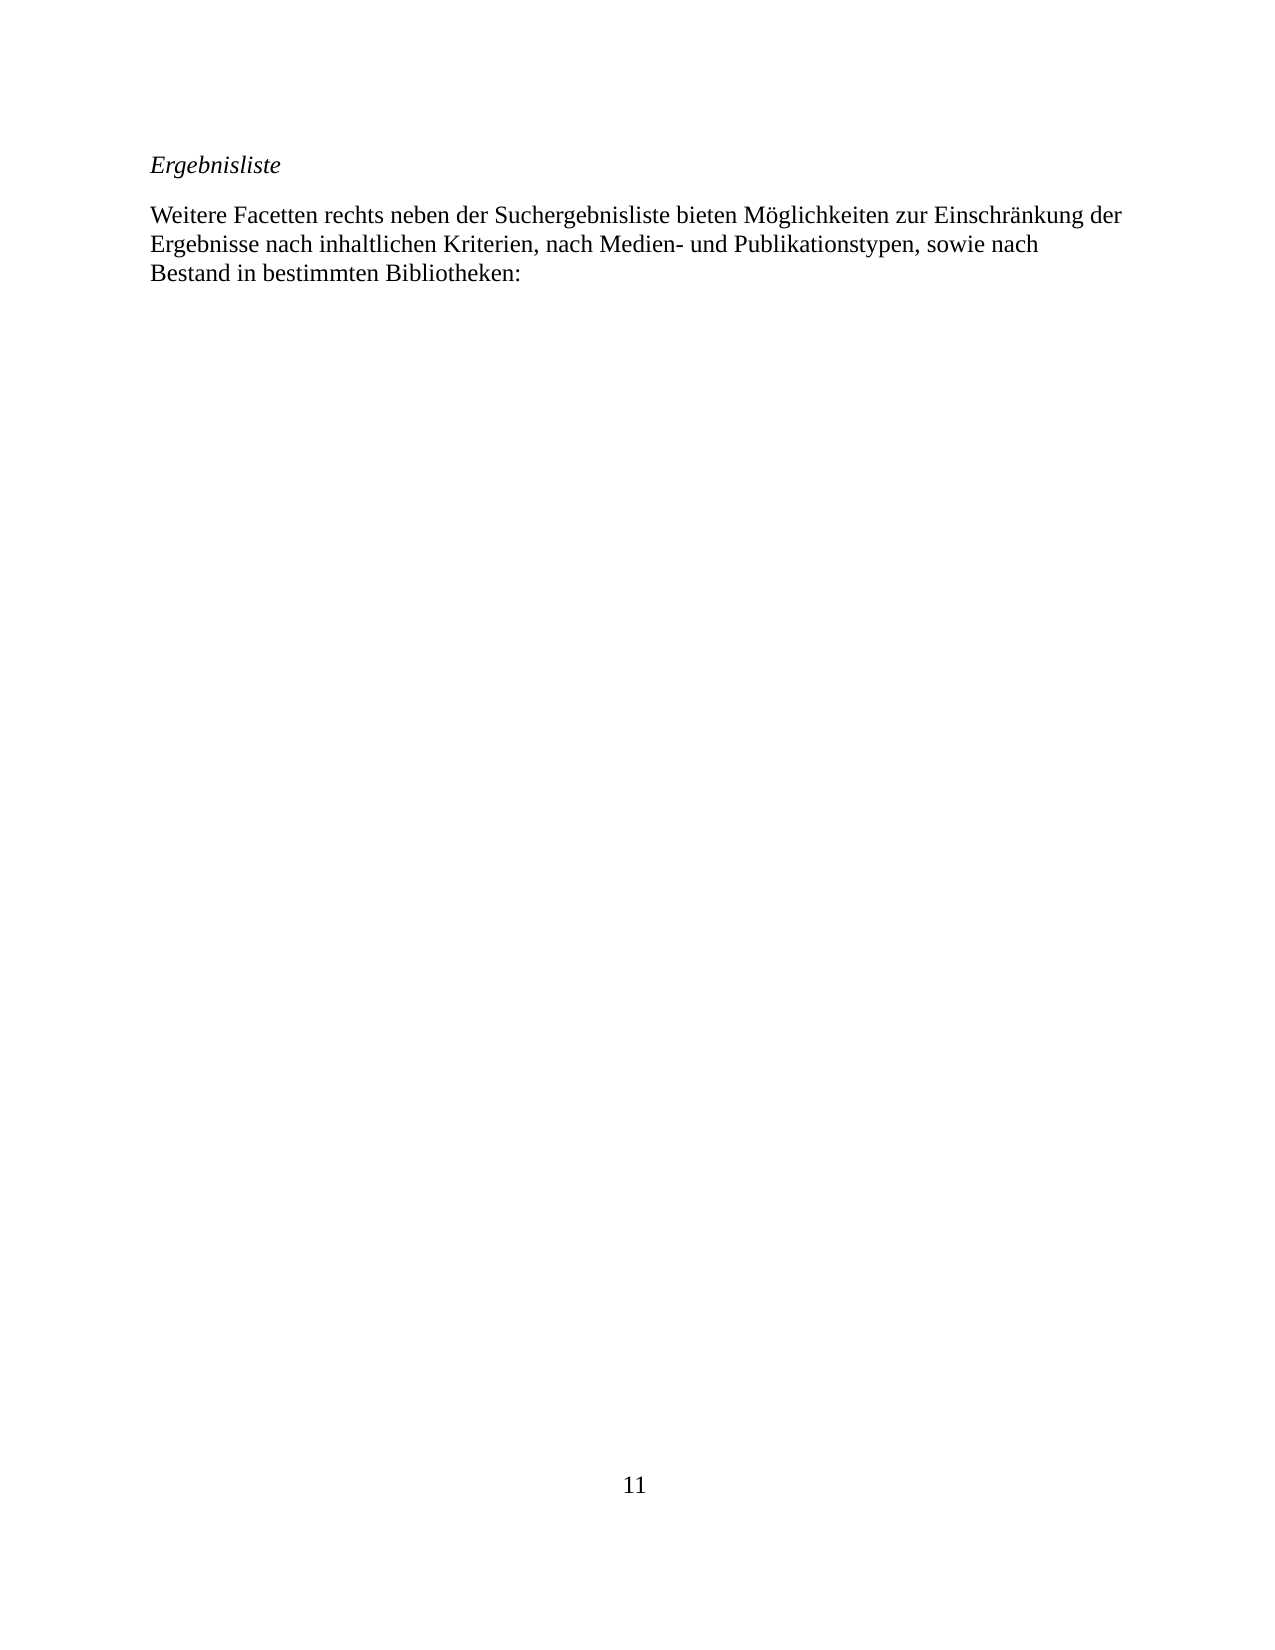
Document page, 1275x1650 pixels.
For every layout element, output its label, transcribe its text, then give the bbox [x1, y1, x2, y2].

text Ergebnisliste [150, 150, 1125, 179]
text Weitere Facetten rechts neben der Suchergebnisliste bieten Möglichkeiten zur Einschränkung der Ergebnisse nach inhaltlichen Kriterien, nach Medien- und Publikationstypen, sowie nach Bestand in bestimmten Bibliotheken: [150, 200, 1125, 286]
